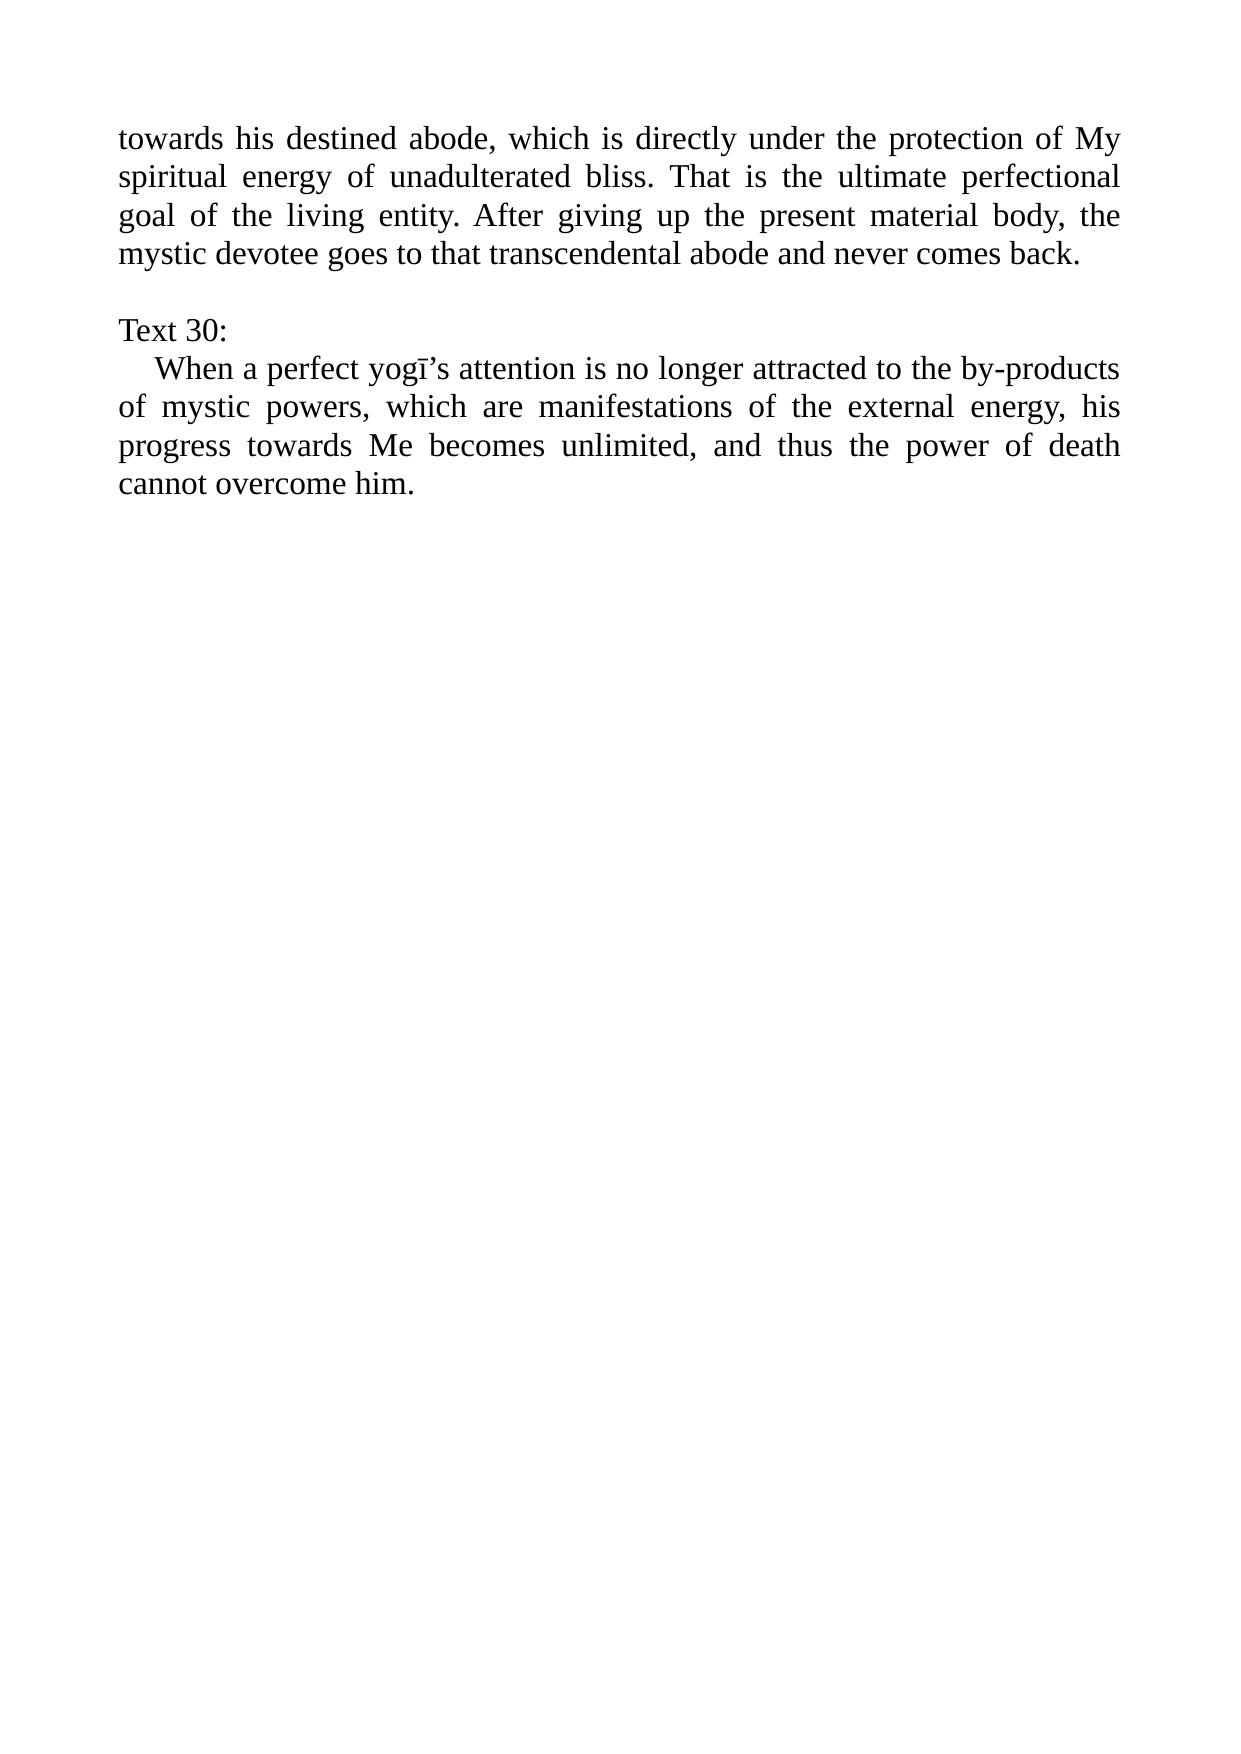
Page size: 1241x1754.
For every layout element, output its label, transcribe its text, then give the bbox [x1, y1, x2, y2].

text When a perfect yogī’s attention is no longer attracted to the by-products of mystic powers, which are manifestations of the external energy, his progress towards Me becomes unlimited, and thus the power of death cannot overcome him. [118, 348, 1122, 501]
text towards his destined abode, which is directly under the protection of My spiritual energy of unadulterated bliss. That is the ultimate perfectional goal of the living entity. After giving up the present material body, the mystic devotee goes to that transcendental abode and never comes back. [118, 118, 1122, 271]
text Text 30: [118, 310, 1122, 348]
